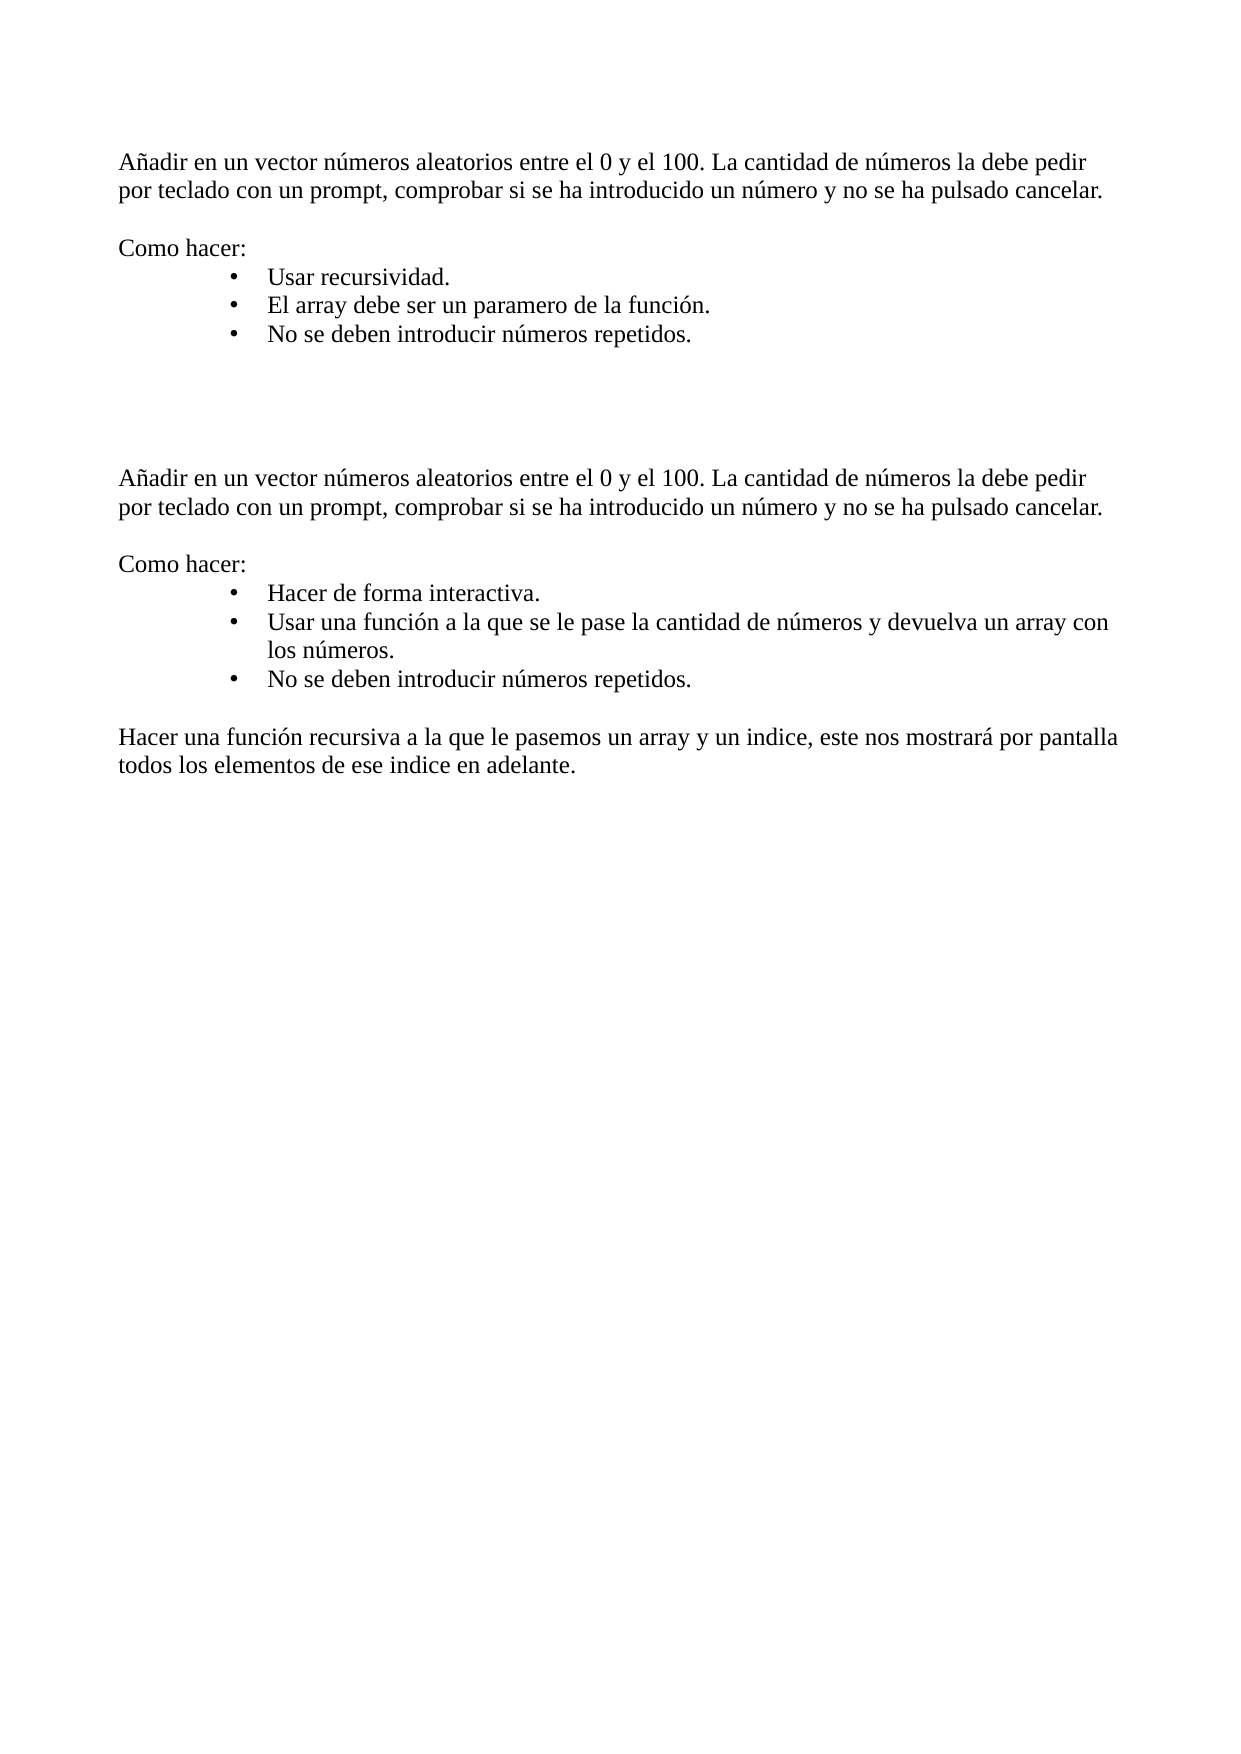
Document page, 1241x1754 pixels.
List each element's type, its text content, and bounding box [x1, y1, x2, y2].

list Hacer de forma interactiva. [229, 578, 1122, 607]
text Como hacer: [118, 233, 1122, 262]
list No se deben introducir números repetidos. [229, 319, 1122, 348]
list Usar recursividad. [229, 262, 1122, 291]
text Hacer una función recursiva a la que le pasemos un array y un indice, este nos mostrará por pantalla todos los elementos de ese indice en adelante. [118, 722, 1122, 779]
list No se deben introducir números repetidos. [229, 664, 1122, 693]
list Usar una función a la que se le pase la cantidad de números y devuelva un array con los números. [229, 607, 1122, 664]
list El array debe ser un paramero de la función. [229, 291, 1122, 319]
text Como hacer: [118, 549, 1122, 578]
text Añadir en un vector números aleatorios entre el 0 y el 100. La cantidad de números la debe pedir por teclado con un prompt, comprobar si se ha introducido un número y no se ha pulsado cancelar. [118, 463, 1122, 521]
text Añadir en un vector números aleatorios entre el 0 y el 100. La cantidad de números la debe pedir por teclado con un prompt, comprobar si se ha introducido un número y no se ha pulsado cancelar. [118, 147, 1122, 204]
